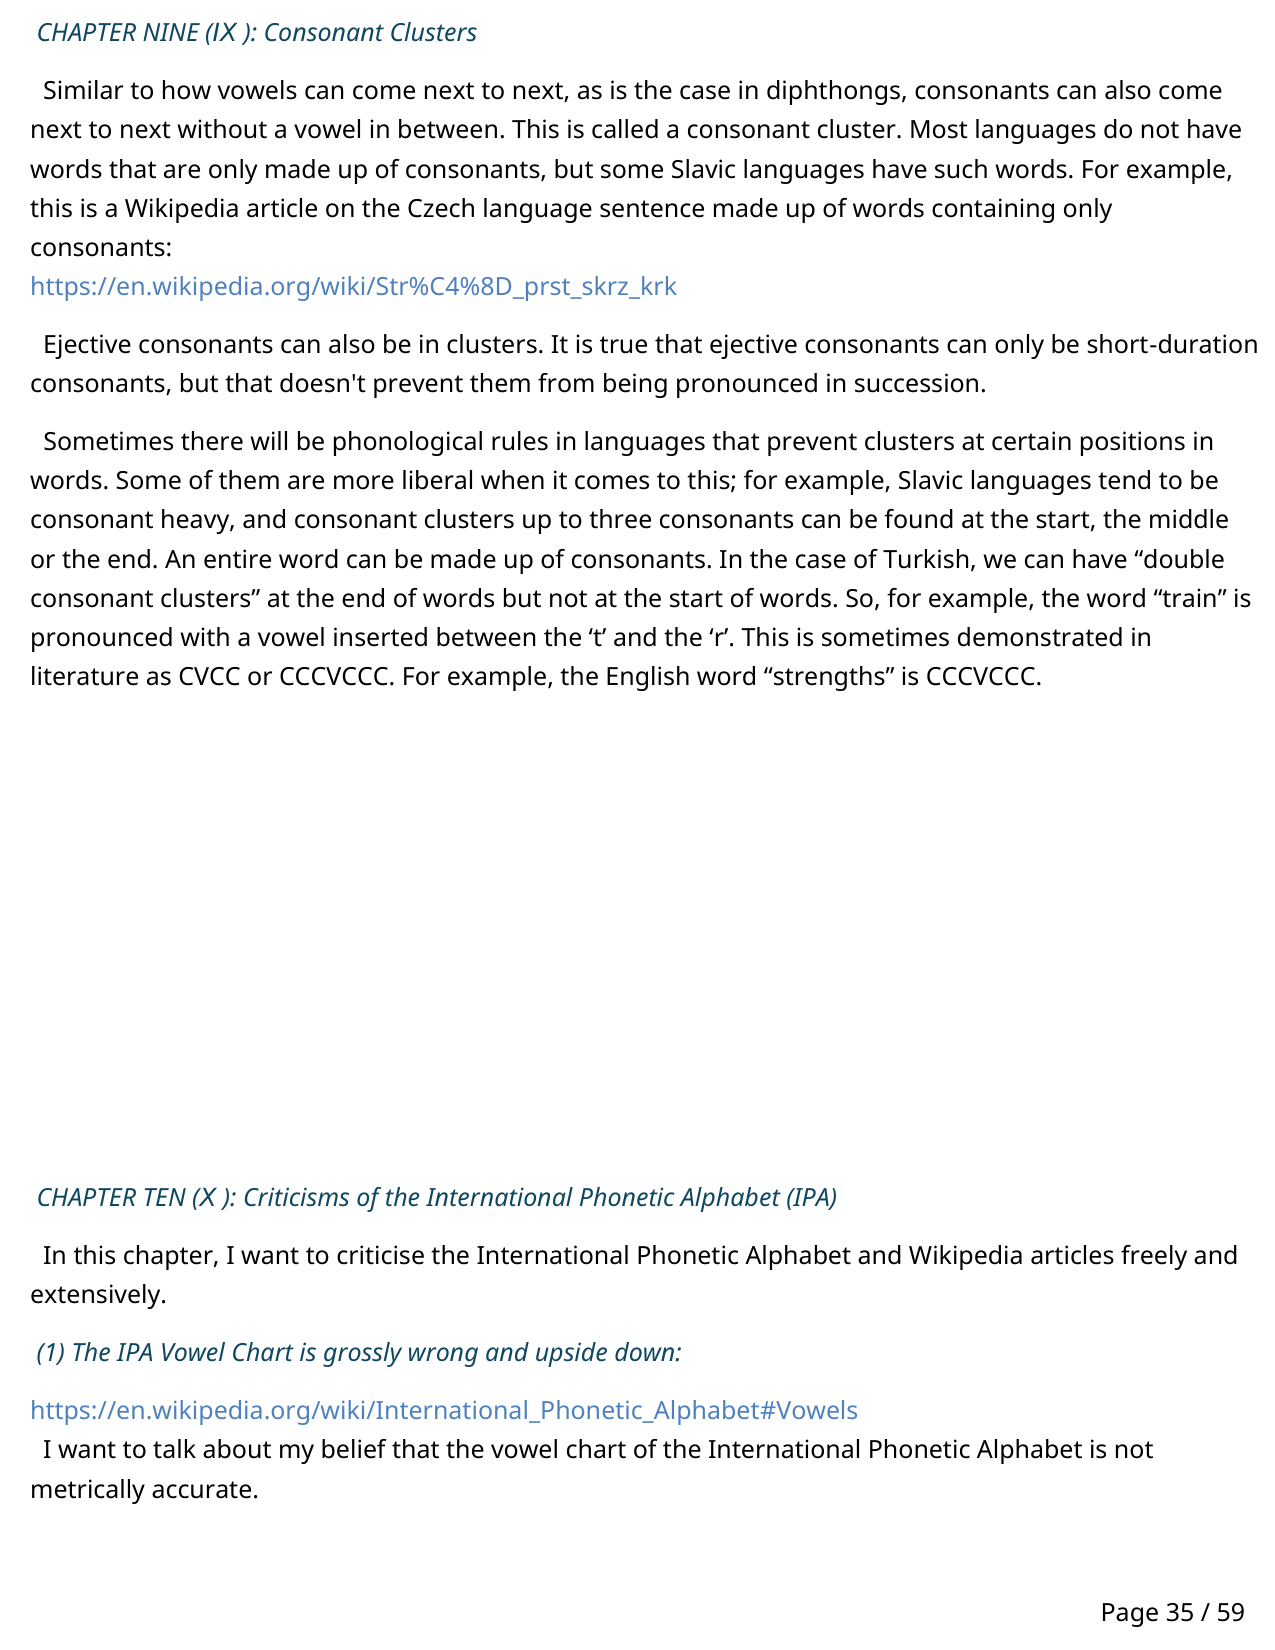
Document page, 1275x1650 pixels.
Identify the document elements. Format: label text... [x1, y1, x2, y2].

text Similar to how vowels can come next to next, as is the case in diphthongs, consonants can also come next to next without a vowel in between. This is called a consonant cluster. Most languages do not have words that are only made up of consonants, but some Slavic languages have such words. For example, this is a Wikipedia article on the Czech language sentence made up of words containing only consonants: https://en.wikipedia.org/wiki/Str%C4%8D_prst_skrz_krk [30, 73, 1260, 303]
text https://en.wikipedia.org/wiki/International_Phonetic_Alphabet#Vowels I want to talk about my belief that the vowel chart of the International Phonetic Alphabet is not metrically accurate. [30, 1393, 1260, 1505]
text Sometimes there will be phonological rules in languages that prevent clusters at certain positions in words. Some of them are more liberal when it comes to this; for example, Slavic languages tend to be consonant heavy, and consonant clusters up to three consonants can be found at the start, the middle or the end. An entire word can be made up of consonants. In the case of Turkish, we can have “double consonant clusters” at the end of words but not at the start of words. So, for example, the word “train” is pronounced with a vowel inserted between the ‘t’ and the ‘r’. This is sometimes demonstrated in literature as CVCC or CCCVCCC. For example, the English word “strengths” is CCCVCCC. [30, 424, 1260, 693]
subtitle CHAPTER TEN (Ⅹ ): Criticisms of the International Phonetic Alphabet (IPA) [30, 1180, 1260, 1214]
subtitle CHAPTER NINE (ⅠⅩ ): Consonant Clusters [30, 15, 1260, 49]
text In this chapter, I want to criticise the International Phonetic Alphabet and Wikipedia articles freely and extensively. [30, 1238, 1260, 1311]
subtitle (1) The IPA Vowel Chart is grossly wrong and upside down: [30, 1335, 1260, 1369]
text Ejective consonants can also be in clusters. It is true that ejective consonants can only be short‑duration consonants, but that doesn't prevent them from being pronounced in succession. [30, 327, 1260, 400]
